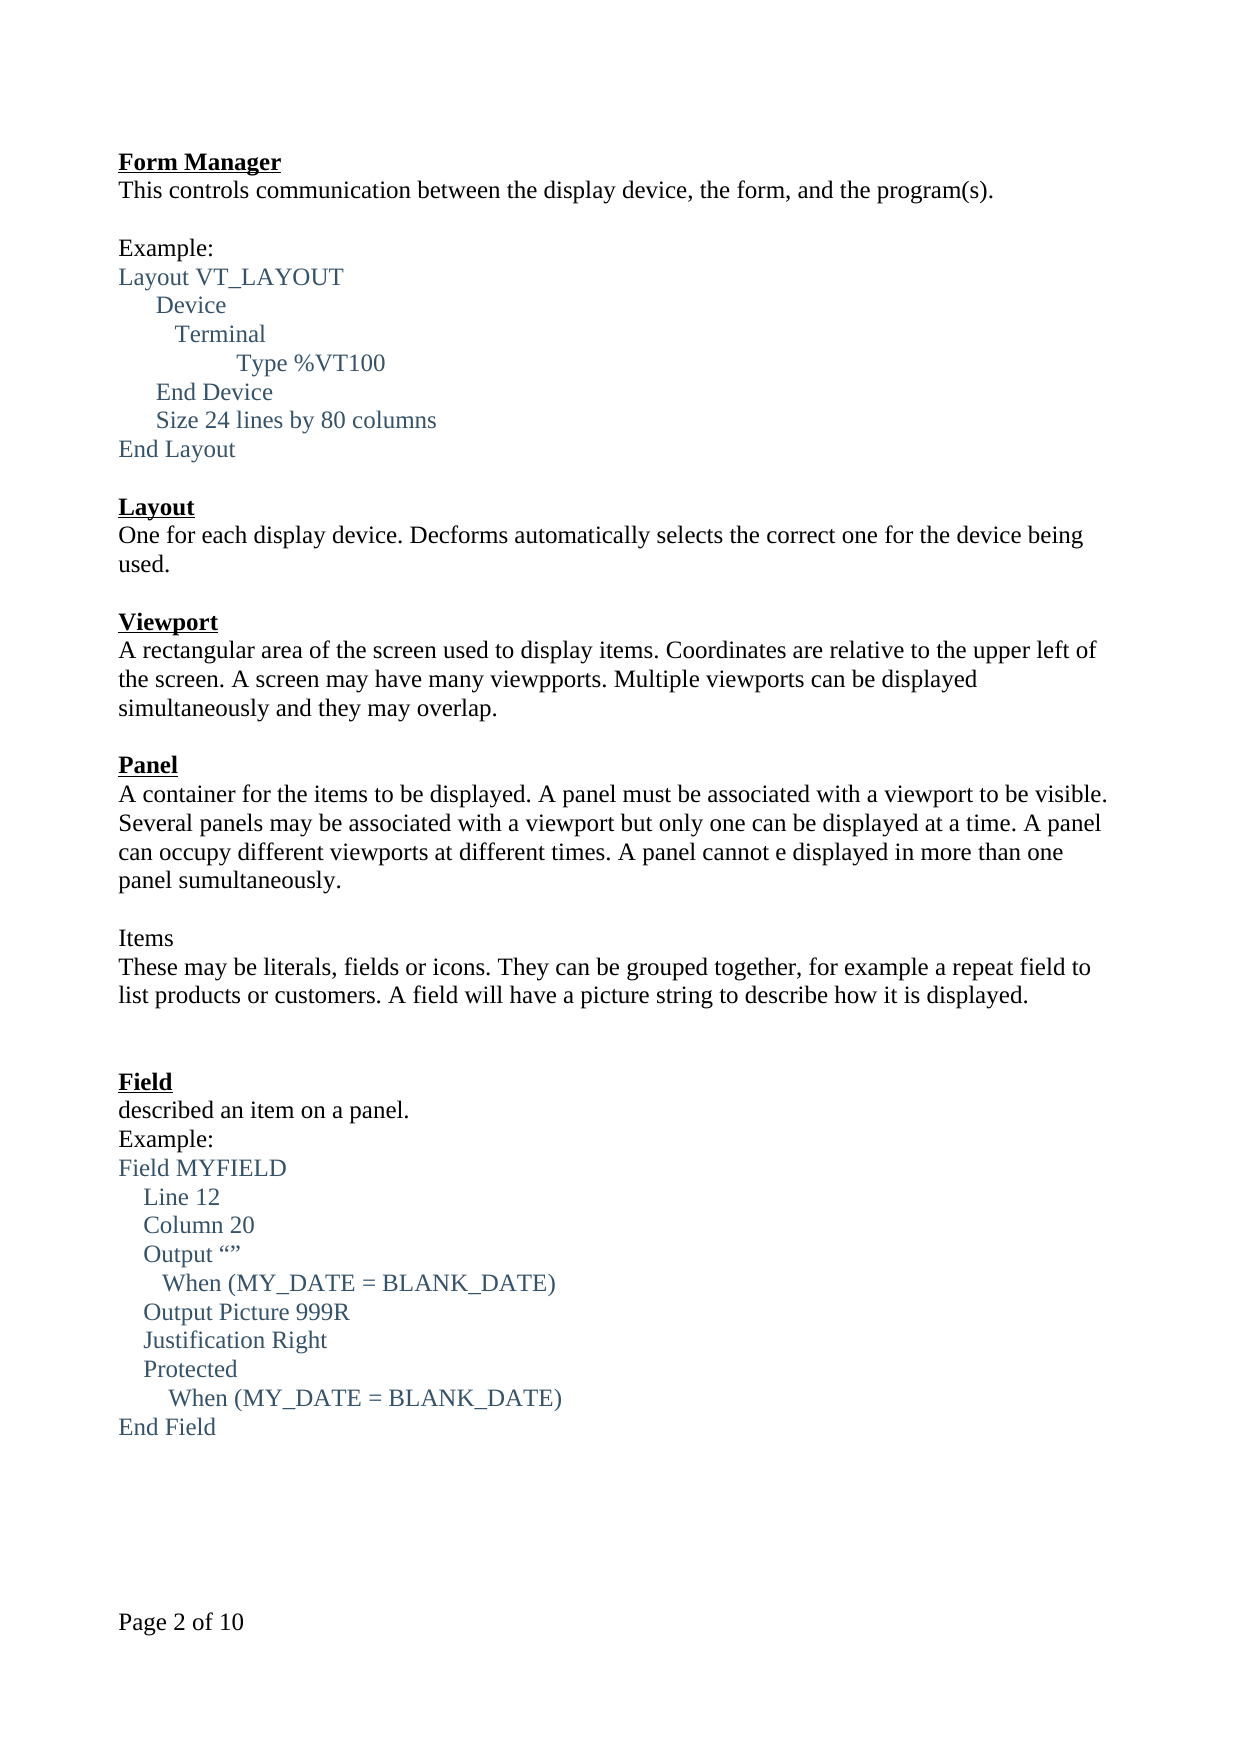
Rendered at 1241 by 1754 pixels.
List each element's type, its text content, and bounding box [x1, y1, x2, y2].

text Terminal [118, 319, 1122, 348]
text Protected [118, 1354, 1122, 1383]
text Line 12 [118, 1182, 1122, 1211]
text One for each display device. Decforms automatically selects the correct one for the device being used. [118, 521, 1122, 578]
text When (MY_DATE = BLANK_DATE) [118, 1383, 1122, 1412]
text Panel [118, 751, 1122, 779]
text A container for the items to be displayed. A panel must be associated with a viewport to be visible. Several panels may be associated with a viewport but only one can be displayed at a time. A panel can occupy different viewports at different times. A panel cannot e displayed in more than one panel sumultaneously. [118, 779, 1122, 894]
text Output “” [118, 1239, 1122, 1268]
text Output Picture 999R [118, 1297, 1122, 1326]
text Size 24 lines by 80 columns [118, 406, 1122, 434]
text These may be literals, fields or icons. They can be grouped together, for example a repeat field to list products or customers. A field will have a picture string to describe how it is displayed. [118, 952, 1122, 1009]
text Example: [118, 1124, 1122, 1153]
text This controls communication between the display device, the form, and the program(s). [118, 176, 1122, 204]
text Example: [118, 233, 1122, 262]
text Viewport [118, 607, 1122, 636]
text Layout [118, 492, 1122, 521]
text A rectangular area of the screen used to display items. Coordinates are relative to the upper left of the screen. A screen may have many viewpports. Multiple viewports can be displayed simultaneously and they may overlap. [118, 636, 1122, 722]
text Field [118, 1067, 1122, 1096]
text Type %VT100 [118, 348, 1122, 377]
text When (MY_DATE = BLANK_DATE) [118, 1268, 1122, 1297]
text Items [118, 923, 1122, 952]
text End Field [118, 1412, 1122, 1441]
text described an item on a panel. [118, 1096, 1122, 1124]
text End Layout [118, 434, 1122, 463]
text Form Manager [118, 147, 1122, 176]
text Layout VT_LAYOUT [118, 262, 1122, 291]
text Column 20 [118, 1211, 1122, 1239]
text Justification Right [118, 1326, 1122, 1354]
text End Device [118, 377, 1122, 406]
text Field MYFIELD [118, 1153, 1122, 1182]
text Device [118, 291, 1122, 319]
